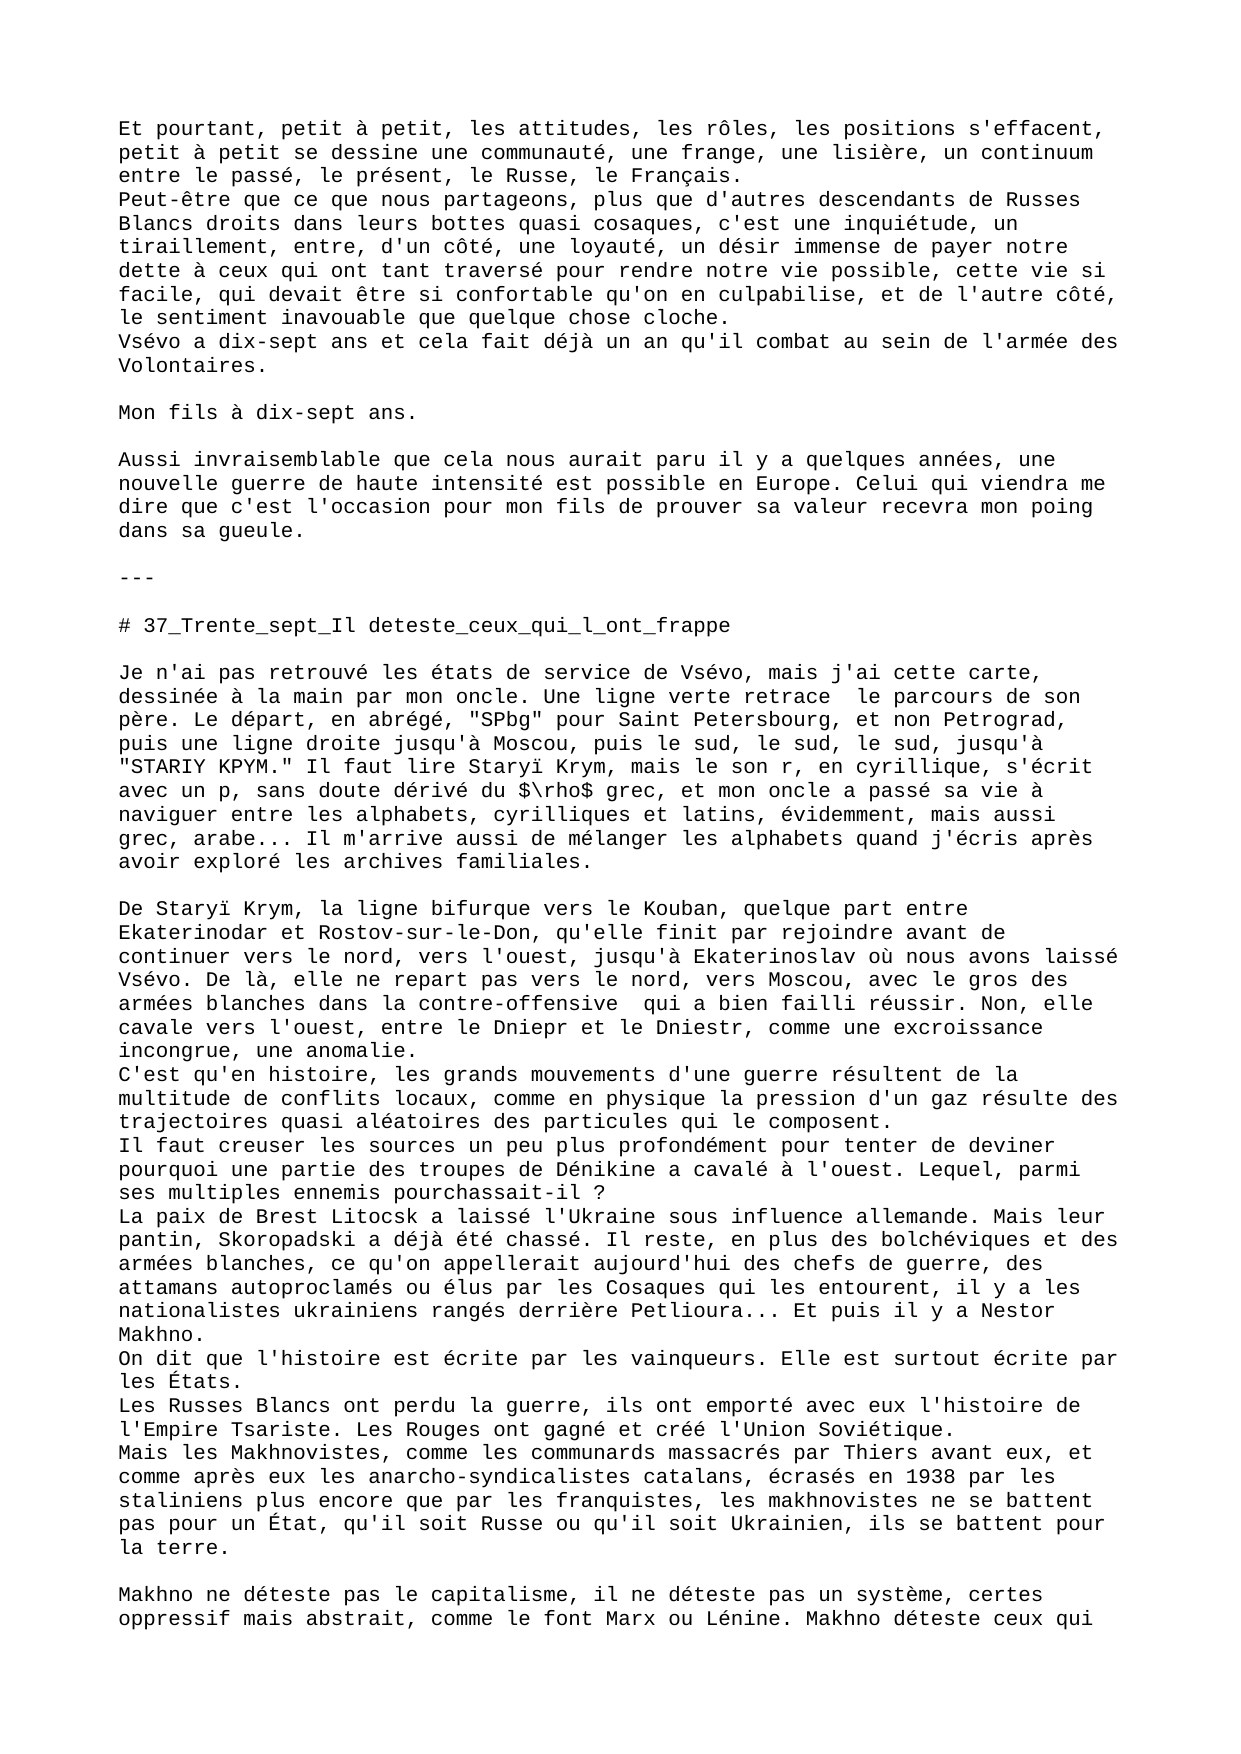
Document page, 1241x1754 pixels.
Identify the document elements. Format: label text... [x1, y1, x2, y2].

text Peut-être que ce que nous partageons, plus que d'autres descendants de Russes Blancs droits dans leurs bottes quasi cosaques, c'est une inquiétude, un tiraillement, entre, d'un côté, une loyauté, un désir immense de payer notre dette à ceux qui ont tant traversé pour rendre notre vie possible, cette vie si facile, qui devait être si confortable qu'on en culpabilise, et de l'autre côté, le sentiment inavouable que quelque chose cloche. [118, 189, 1122, 331]
text Makhno ne déteste pas le capitalisme, il ne déteste pas un système, certes oppressif mais abstrait, comme le font Marx ou Lénine. Makhno déteste ceux qui [118, 1584, 1122, 1631]
text Mais les Makhnovistes, comme les communards massacrés par Thiers avant eux, et comme après eux les anarcho-syndicalistes catalans, écrasés en 1938 par les staliniens plus encore que par les franquistes, les makhnovistes ne se battent pas pour un État, qu'il soit Russe ou qu'il soit Ukrainien, ils se battent pour la terre. [118, 1442, 1122, 1561]
text Aussi invraisemblable que cela nous aurait paru il y a quelques années, une nouvelle guerre de haute intensité est possible en Europe. Celui qui viendra me dire que c'est l'occasion pour mon fils de prouver sa valeur recevra mon poing dans sa gueule. [118, 449, 1122, 544]
text Les Russes Blancs ont perdu la guerre, ils ont emporté avec eux l'histoire de l'Empire Tsariste. Les Rouges ont gagné et créé l'Union Soviétique. [118, 1395, 1122, 1442]
text Je n'ai pas retrouvé les états de service de Vsévo, mais j'ai cette carte, dessinée à la main par mon oncle. Une ligne verte retrace le parcours de son père. Le départ, en abrégé, "SPbg" pour Saint Petersbourg, et non Petrograd, puis une ligne droite jusqu'à Moscou, puis le sud, le sud, le sud, jusqu'à "STARIY KPYM." Il faut lire Staryï Krym, mais le son r, en cyrillique, s'écrit avec un p, sans doute dérivé du $\rho$ grec, et mon oncle a passé sa vie à naviguer entre les alphabets, cyrilliques et latins, évidemment, mais aussi grec, arabe... Il m'arrive aussi de mélanger les alphabets quand j'écris après avoir exploré les archives familiales. [118, 662, 1122, 875]
text Mon fils à dix-sept ans. [118, 402, 1122, 426]
text De Staryï Krym, la ligne bifurque vers le Kouban, quelque part entre Ekaterinodar et Rostov-sur-le-Don, qu'elle finit par rejoindre avant de continuer vers le nord, vers l'ouest, jusqu'à Ekaterinoslav où nous avons laissé Vsévo. De là, elle ne repart pas vers le nord, vers Moscou, avec le gros des armées blanches dans la contre-offensive qui a bien failli réussir. Non, elle cavale vers l'ouest, entre le Dniepr et le Dniestr, comme une excroissance incongrue, une anomalie. [118, 898, 1122, 1064]
text Il faut creuser les sources un peu plus profondément pour tenter de deviner pourquoi une partie des troupes de Dénikine a cavalé à l'ouest. Lequel, parmi ses multiples ennemis pourchassait-il ? [118, 1135, 1122, 1206]
text On dit que l'histoire est écrite par les vainqueurs. Elle est surtout écrite par les États. [118, 1348, 1122, 1395]
text Vsévo a dix-sept ans et cela fait déjà un an qu'il combat au sein de l'armée des Volontaires. [118, 331, 1122, 378]
text C'est qu'en histoire, les grands mouvements d'une guerre résultent de la multitude de conflits locaux, comme en physique la pression d'un gaz résulte des trajectoires quasi aléatoires des particules qui le composent. [118, 1064, 1122, 1135]
text Et pourtant, petit à petit, les attitudes, les rôles, les positions s'effacent, petit à petit se dessine une communauté, une frange, une lisière, un continuum entre le passé, le présent, le Russe, le Français. [118, 118, 1122, 189]
text # 37_Trente_sept_Il deteste_ceux_qui_l_ont_frappe [118, 615, 1122, 638]
text La paix de Brest Litocsk a laissé l'Ukraine sous influence allemande. Mais leur pantin, Skoropadski a déjà été chassé. Il reste, en plus des bolchéviques et des armées blanches, ce qu'on appellerait aujourd'hui des chefs de guerre, des attamans autoproclamés ou élus par les Cosaques qui les entourent, il y a les nationalistes ukrainiens rangés derrière Petlioura... Et puis il y a Nestor Makhno. [118, 1206, 1122, 1348]
text --- [118, 567, 1122, 591]
